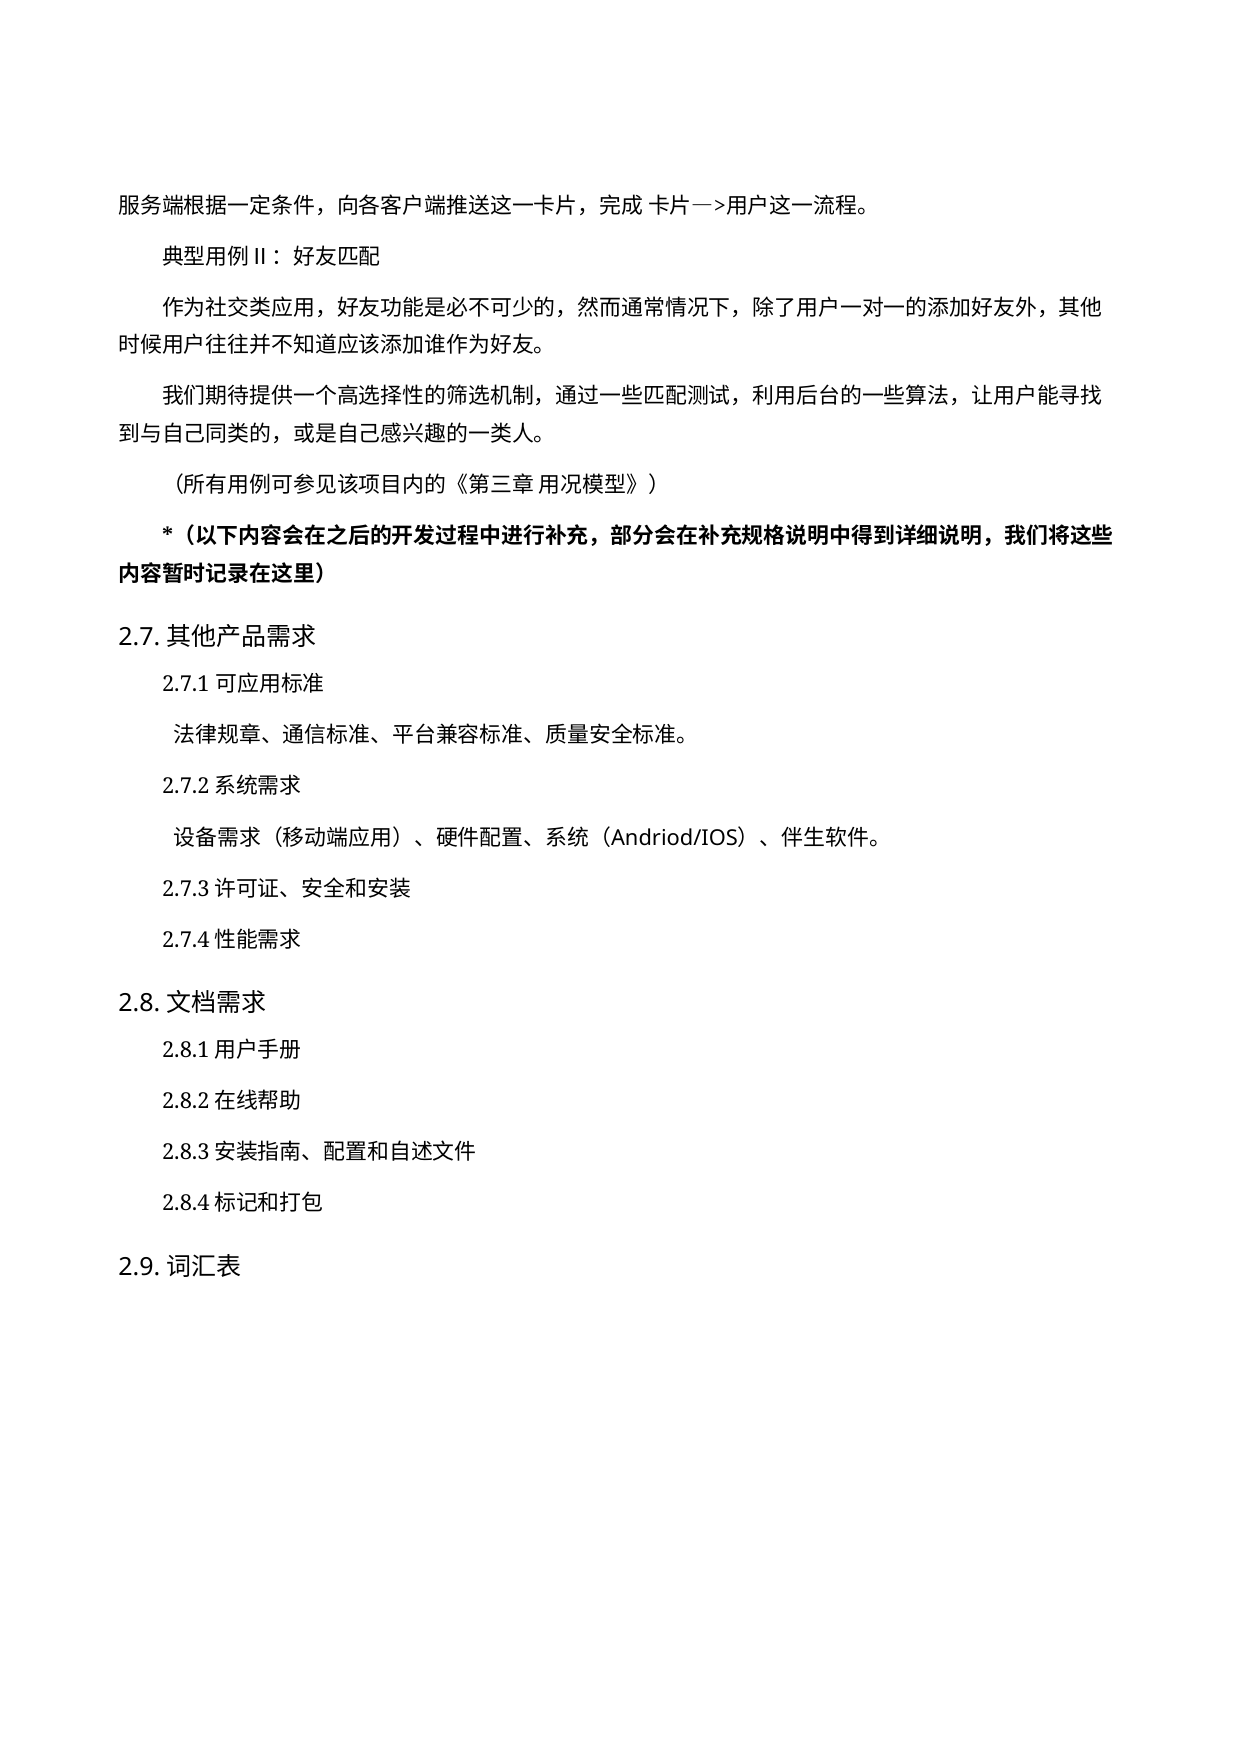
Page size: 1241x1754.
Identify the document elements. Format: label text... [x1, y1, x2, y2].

text 2.7.4性能需求 [118, 922, 1122, 953]
text 法律规章、通信标准、平台兼容标准、质量安全标准。 [118, 717, 1122, 749]
text 2.7.2系统需求 [118, 768, 1122, 800]
text 2.8.2在线帮助 [118, 1083, 1122, 1115]
text 设备需求（移动端应用）、硬件配置、系统（Andriod/IOS）、伴生软件。 [118, 819, 1122, 851]
subtitle 其他产品需求 [118, 616, 1122, 653]
text *（以下内容会在之后的开发过程中进行补充，部分会在补充规格说明中得到详细说明，我们将这些内容暂时记录在这里） [118, 518, 1122, 587]
text 2.8.3安装指南、配置和自述文件 [118, 1134, 1122, 1166]
text 服务端根据一定条件，向各客户端推送这一卡片，完成 卡片—>用户这一流程。 [118, 188, 1122, 219]
text 典型用例Ⅱ：好友匹配 [118, 239, 1122, 270]
text 2.7.1 可应用标准 [118, 666, 1122, 698]
subtitle 词汇表 [118, 1246, 1122, 1282]
text 2.8.4标记和打包 [118, 1185, 1122, 1217]
subtitle 文档需求 [118, 982, 1122, 1019]
text 作为社交类应用，好友功能是必不可少的，然而通常情况下，除了用户一对一的添加好友外，其他时候用户往往并不知道应该添加谁作为好友。 [118, 289, 1122, 359]
text 2.8.1用户手册 [118, 1032, 1122, 1064]
text 我们期待提供一个高选择性的筛选机制，通过一些匹配测试，利用后台的一些算法，让用户能寻找到与自己同类的，或是自己感兴趣的一类人。 [118, 378, 1122, 448]
text （所有用例可参见该项目内的《第三章 用况模型》） [118, 467, 1122, 499]
text 2.7.3许可证、安全和安装 [118, 871, 1122, 902]
